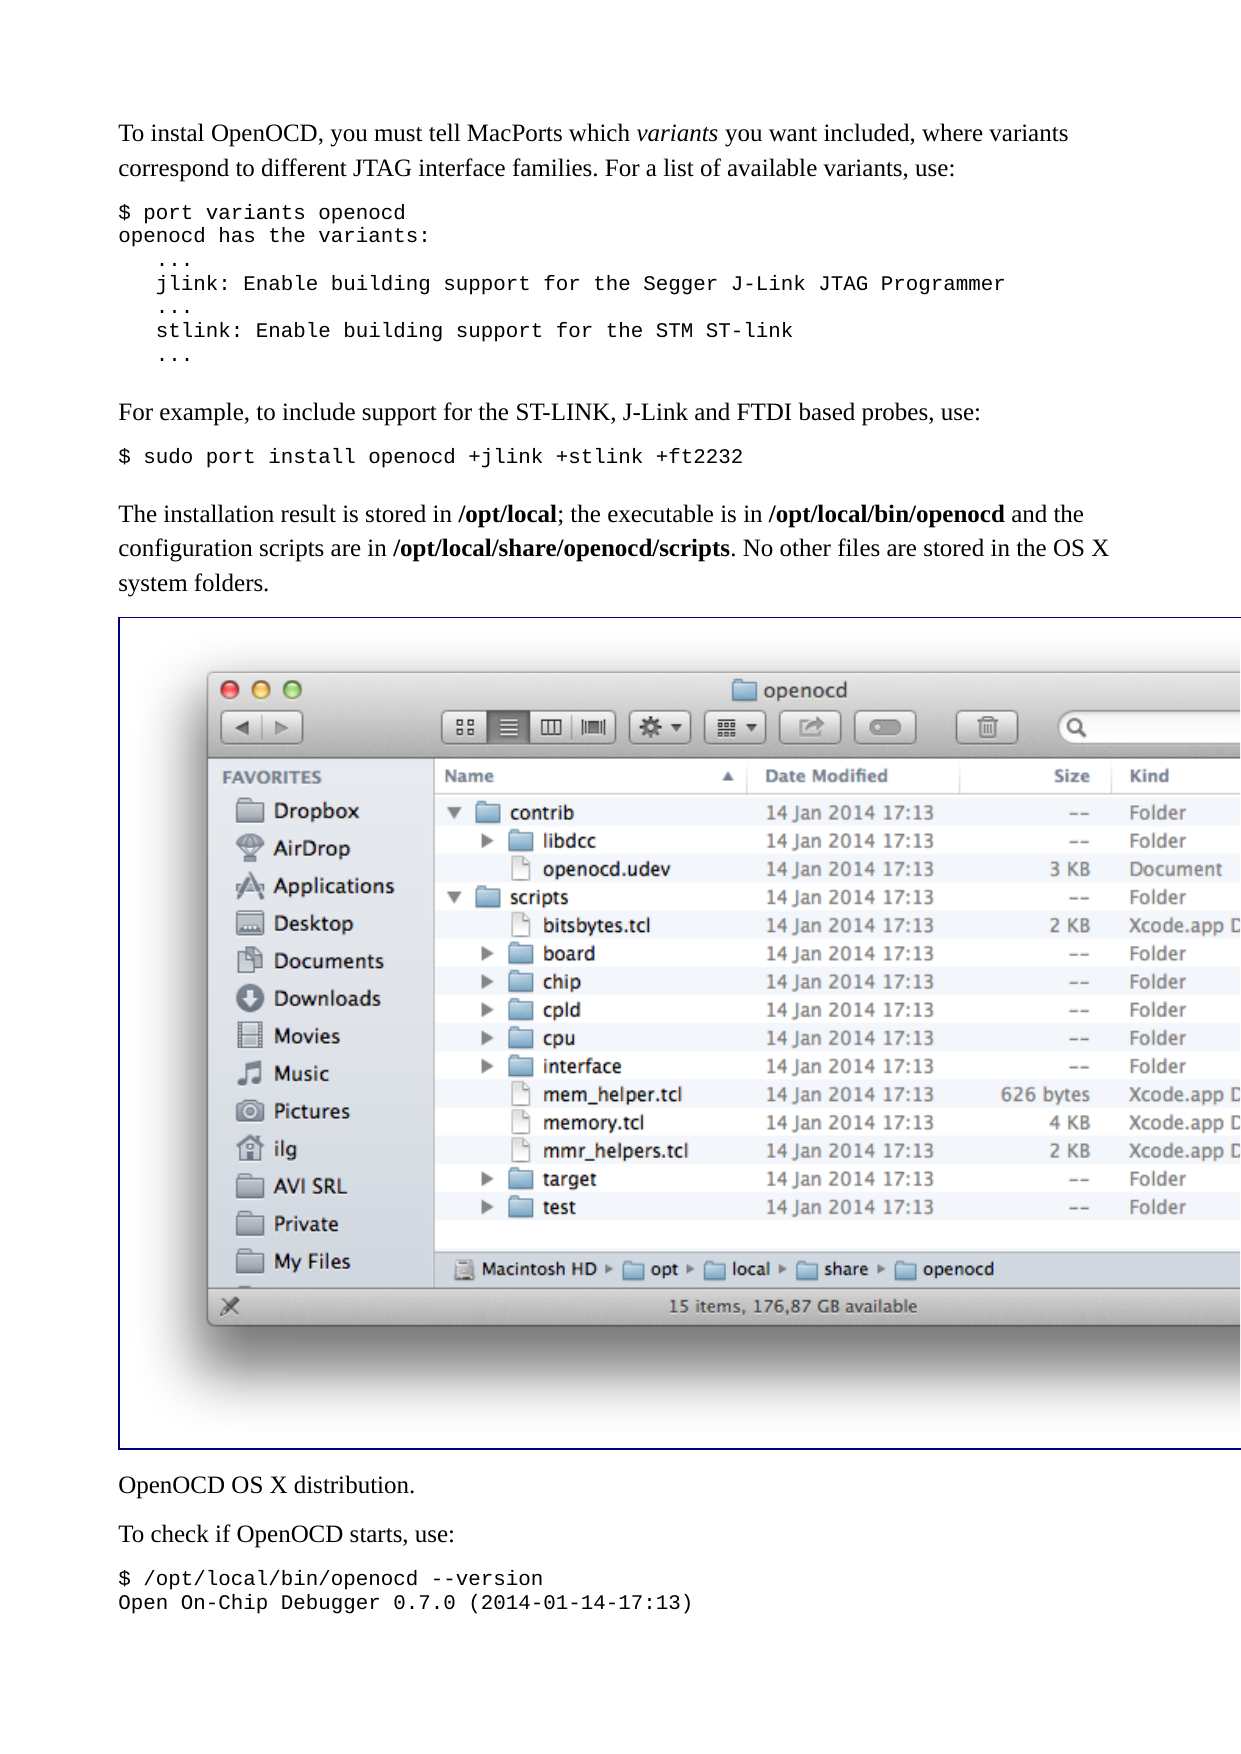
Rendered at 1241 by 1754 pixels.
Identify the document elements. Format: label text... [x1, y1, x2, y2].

text ... [118, 296, 1122, 320]
text $ sudo port install openocd +jlink +stlink +ft2232 [118, 446, 1122, 469]
text ... [118, 343, 1122, 367]
text Open On-Chip Debugger 0.7.0 (2014-01-14-17:13) [118, 1592, 1122, 1615]
text For example, to include support for the ST-LINK, J-Link and FTDI based probes, use: [118, 397, 1122, 425]
text jlink: Enable building support for the Segger J-Link JTAG Programmer [118, 273, 1122, 296]
picture [120, 618, 1241, 1448]
text $ port variants openocd [118, 202, 1122, 225]
text ... [118, 249, 1122, 273]
text To instal OpenOCD, you must tell MacPorts which variants you want included, where variants correspond to different JTAG interface families. For a list of available variants, use: [118, 118, 1122, 181]
text The installation result is stored in /opt/local; the executable is in /opt/local/bin/openocd and the configuration scripts are in /opt/local/share/openocd/scripts. No other files are stored in the OS X system folders. [118, 499, 1122, 597]
text OpenOCD OS X distribution. [118, 1470, 1122, 1499]
text stlink: Enable building support for the STM ST-link [118, 320, 1122, 343]
text To check if OpenOCD starts, use: [118, 1519, 1122, 1548]
text openocd has the variants: [118, 225, 1122, 249]
text $ /opt/local/bin/openocd --version [118, 1568, 1122, 1592]
